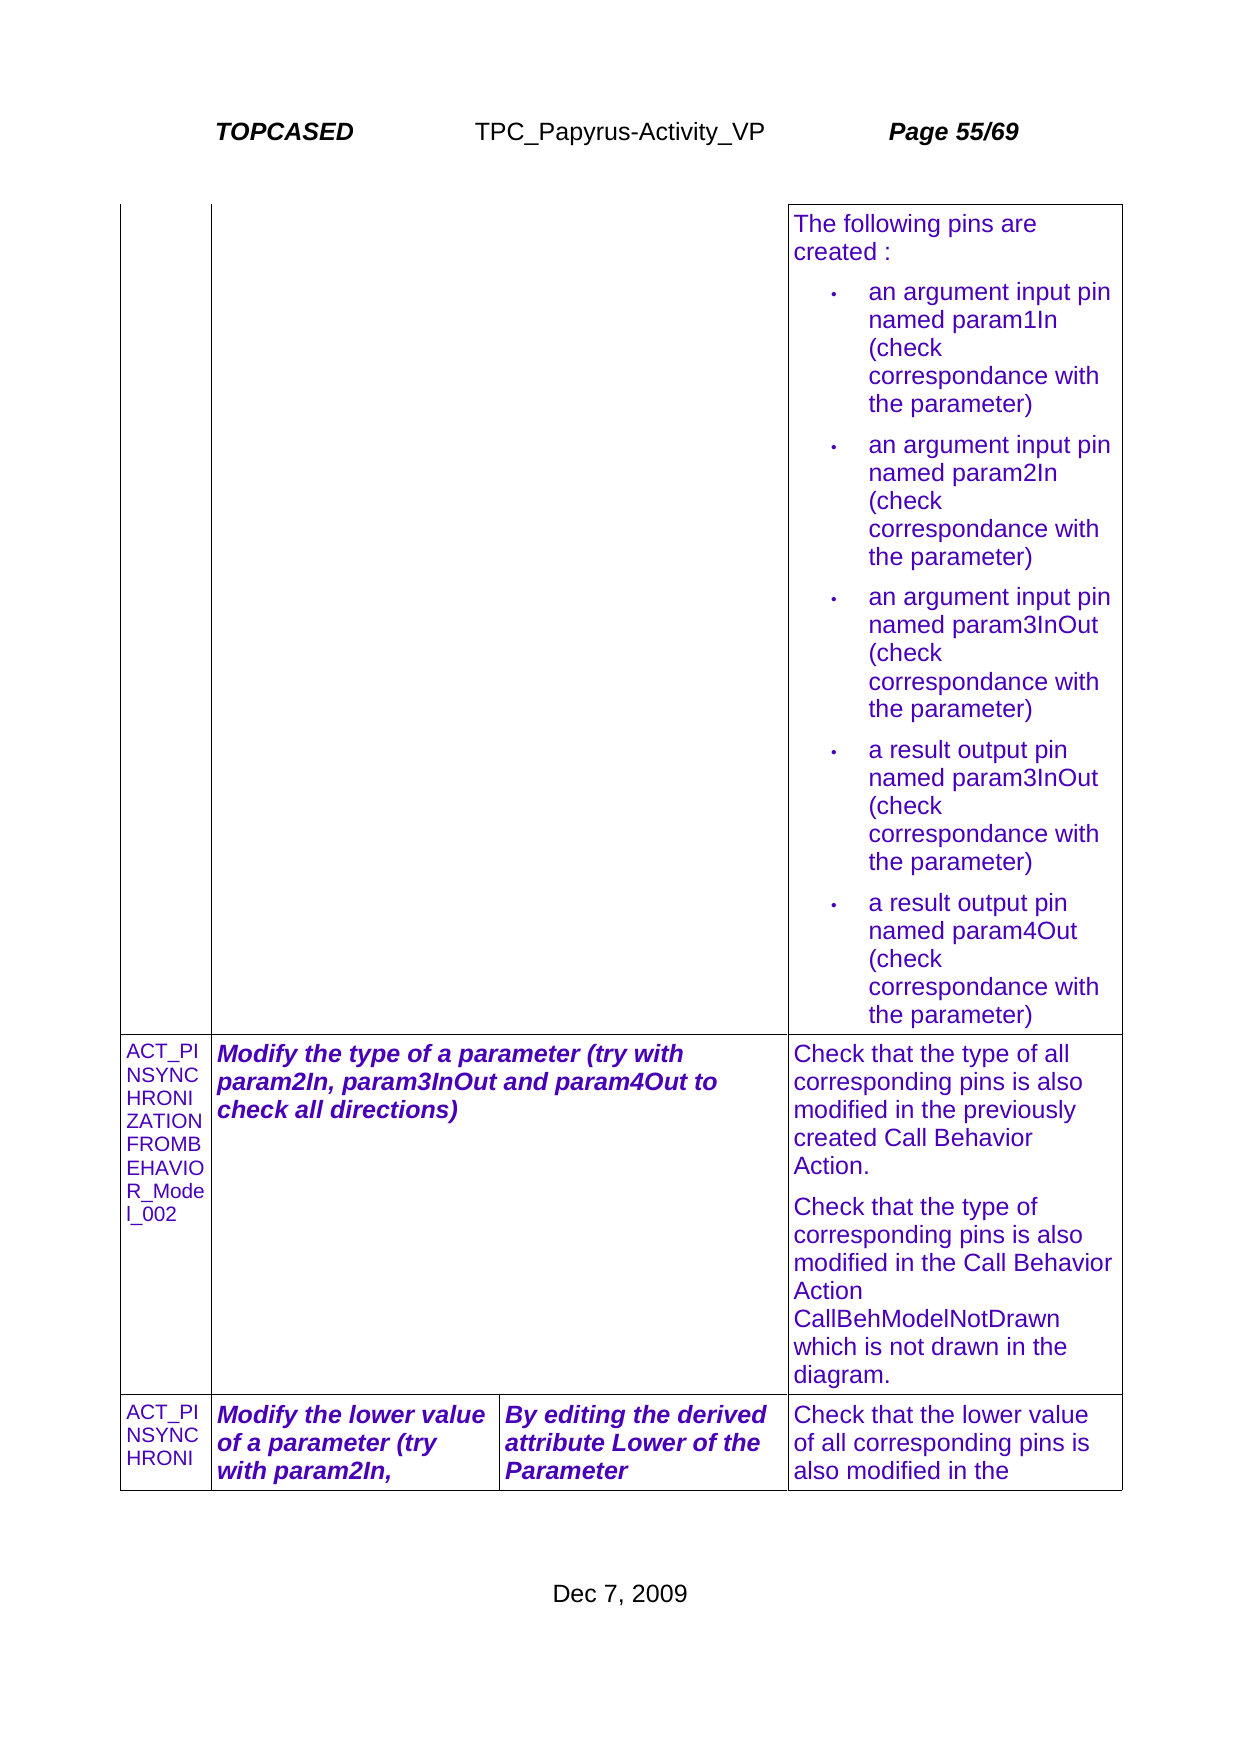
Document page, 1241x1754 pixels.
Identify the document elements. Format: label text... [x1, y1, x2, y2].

table_cell By editing the derived attribute Lower of the Parameter [500, 1395, 787, 1490]
table_cell ACT_PINSYNCHRONIZATIONFROMBEHAVIOR_Model_002 [121, 1035, 211, 1394]
table_cell [212, 204, 787, 1034]
table_cell Modify the lower value of a parameter (try with param2In, [212, 1395, 499, 1490]
table_cell The following pins are created : an argument input pin named param1In (check correspondance with the parameter) an argument input pin named param2In (check correspondance with the parameter) an argument input pin named param3InOut (check correspondance with the parameter) a result output pin named param3InOut (check correspondance with the parameter) a result output pin named param4Out (check correspondance with the parameter) [789, 205, 1122, 1034]
table_cell Modify the type of a parameter (try with param2In, param3InOut and param4Out to check all directions) [212, 1035, 787, 1394]
table_cell ACT_PINSYNCHRONI [121, 1395, 211, 1490]
table_cell Check that the type of all corresponding pins is also modified in the previously created Call Behavior Action. Check that the type of corresponding pins is also modified in the Call Behavior Action CallBehModelNotDrawn which is not drawn in the diagram. [789, 1035, 1122, 1394]
table_cell [121, 204, 211, 1034]
table_cell Check that the lower value of all corresponding pins is also modified in the [789, 1395, 1122, 1490]
